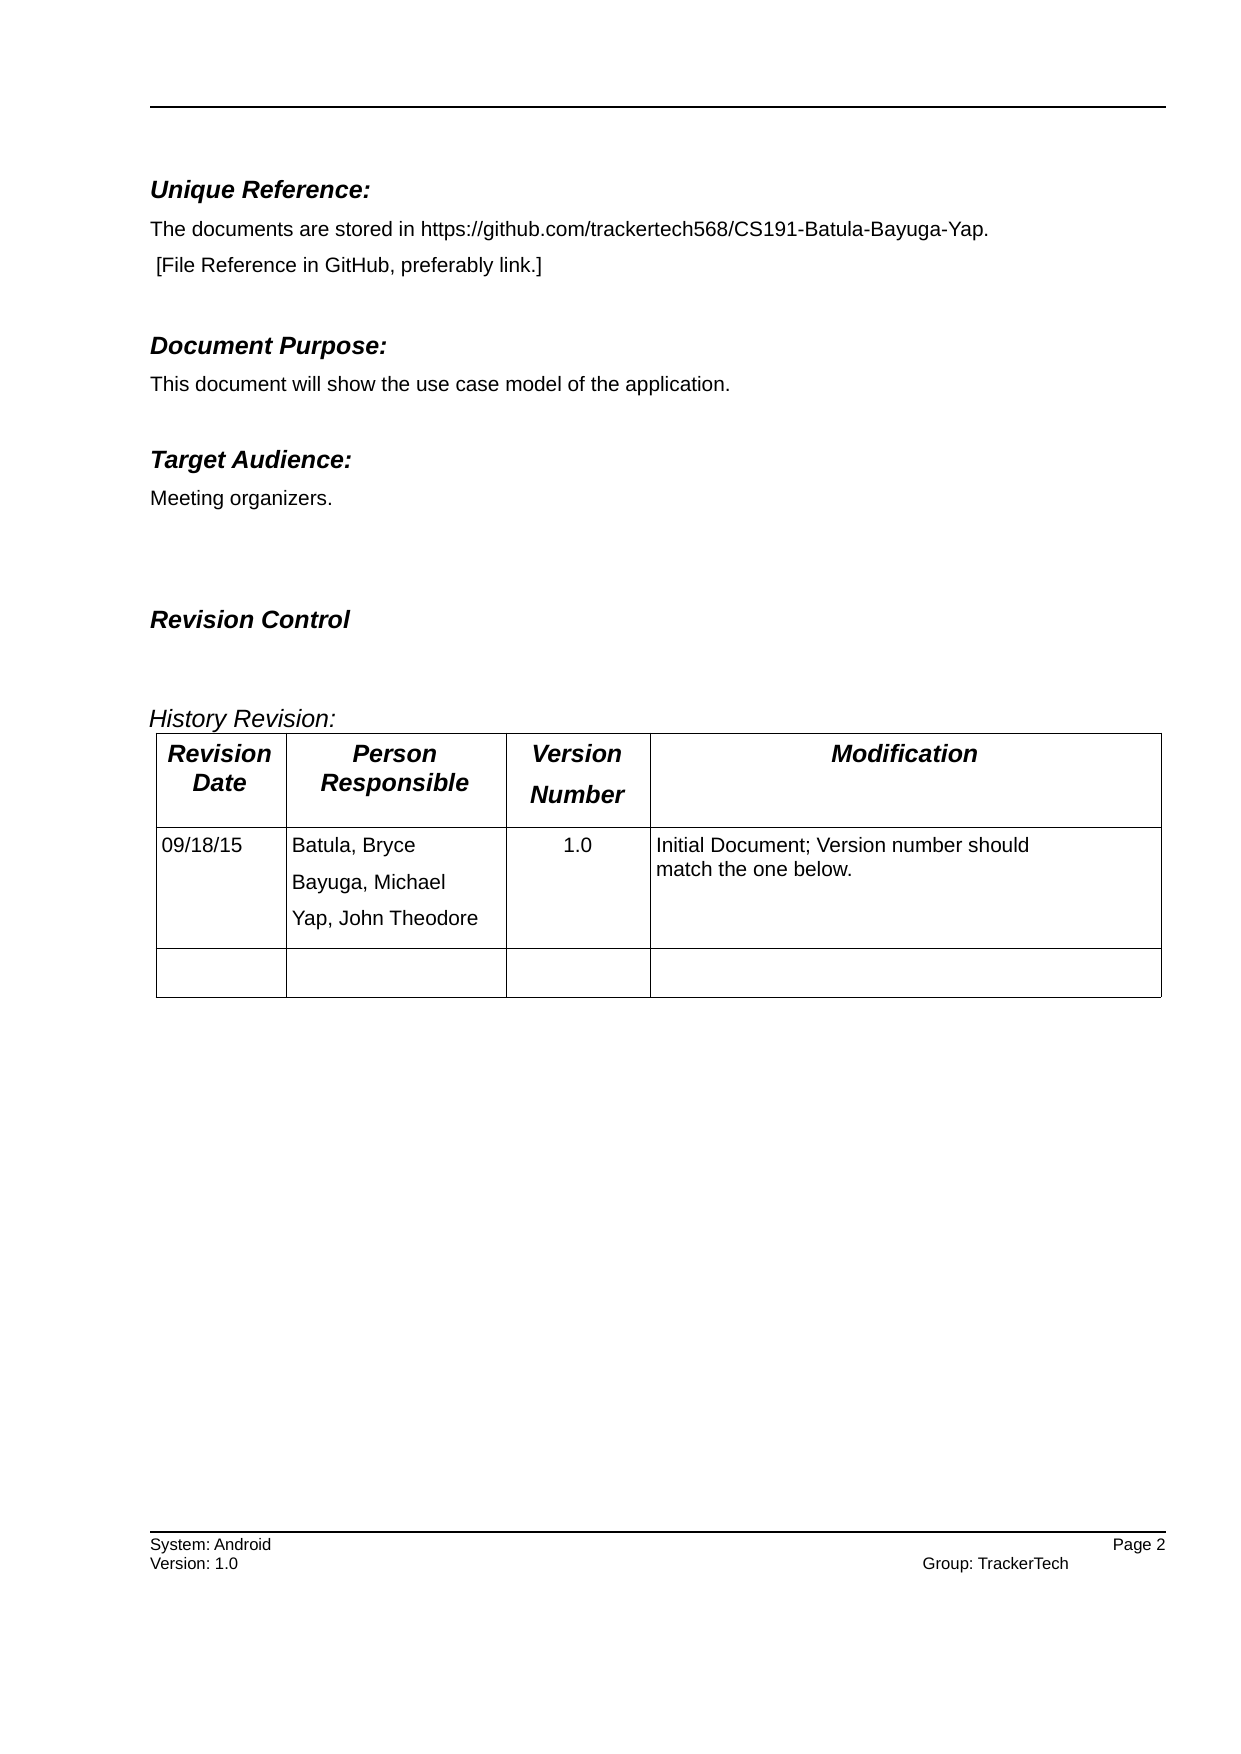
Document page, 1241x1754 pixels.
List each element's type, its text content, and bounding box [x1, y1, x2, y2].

table_header Person Responsible [287, 734, 506, 827]
subtitle The documents are stored in https://github.com/trackertech568/CS191-Batula-Bayuga-Yap. [150, 216, 1166, 240]
subtitle Revision Control [150, 605, 1166, 634]
table_cell 1.0 [507, 828, 650, 948]
text History Revision: [148, 704, 1166, 732]
table_header Revision Date [157, 734, 286, 827]
table_cell [157, 949, 286, 997]
subtitle Document Purpose: [150, 331, 1166, 359]
table_cell [507, 949, 650, 997]
subtitle Target Audience: [150, 445, 1166, 473]
subtitle Meeting organizers. [150, 486, 1166, 510]
table_cell [651, 949, 1161, 997]
table_cell Initial Document; Version number should match the one below. [651, 828, 1161, 948]
table_cell [287, 949, 506, 997]
table_header Modification [651, 734, 1161, 827]
subtitle Unique Reference: [150, 175, 1166, 204]
subtitle [File Reference in GitHub, preferably link.] [150, 253, 1166, 277]
subtitle This document will show the use case model of the application. [150, 372, 1166, 396]
table_header Version Number [507, 734, 650, 827]
table_cell 09/18/15 [157, 828, 286, 948]
table_cell Batula, Bryce Bayuga, Michael Yap, John Theodore [287, 828, 506, 948]
